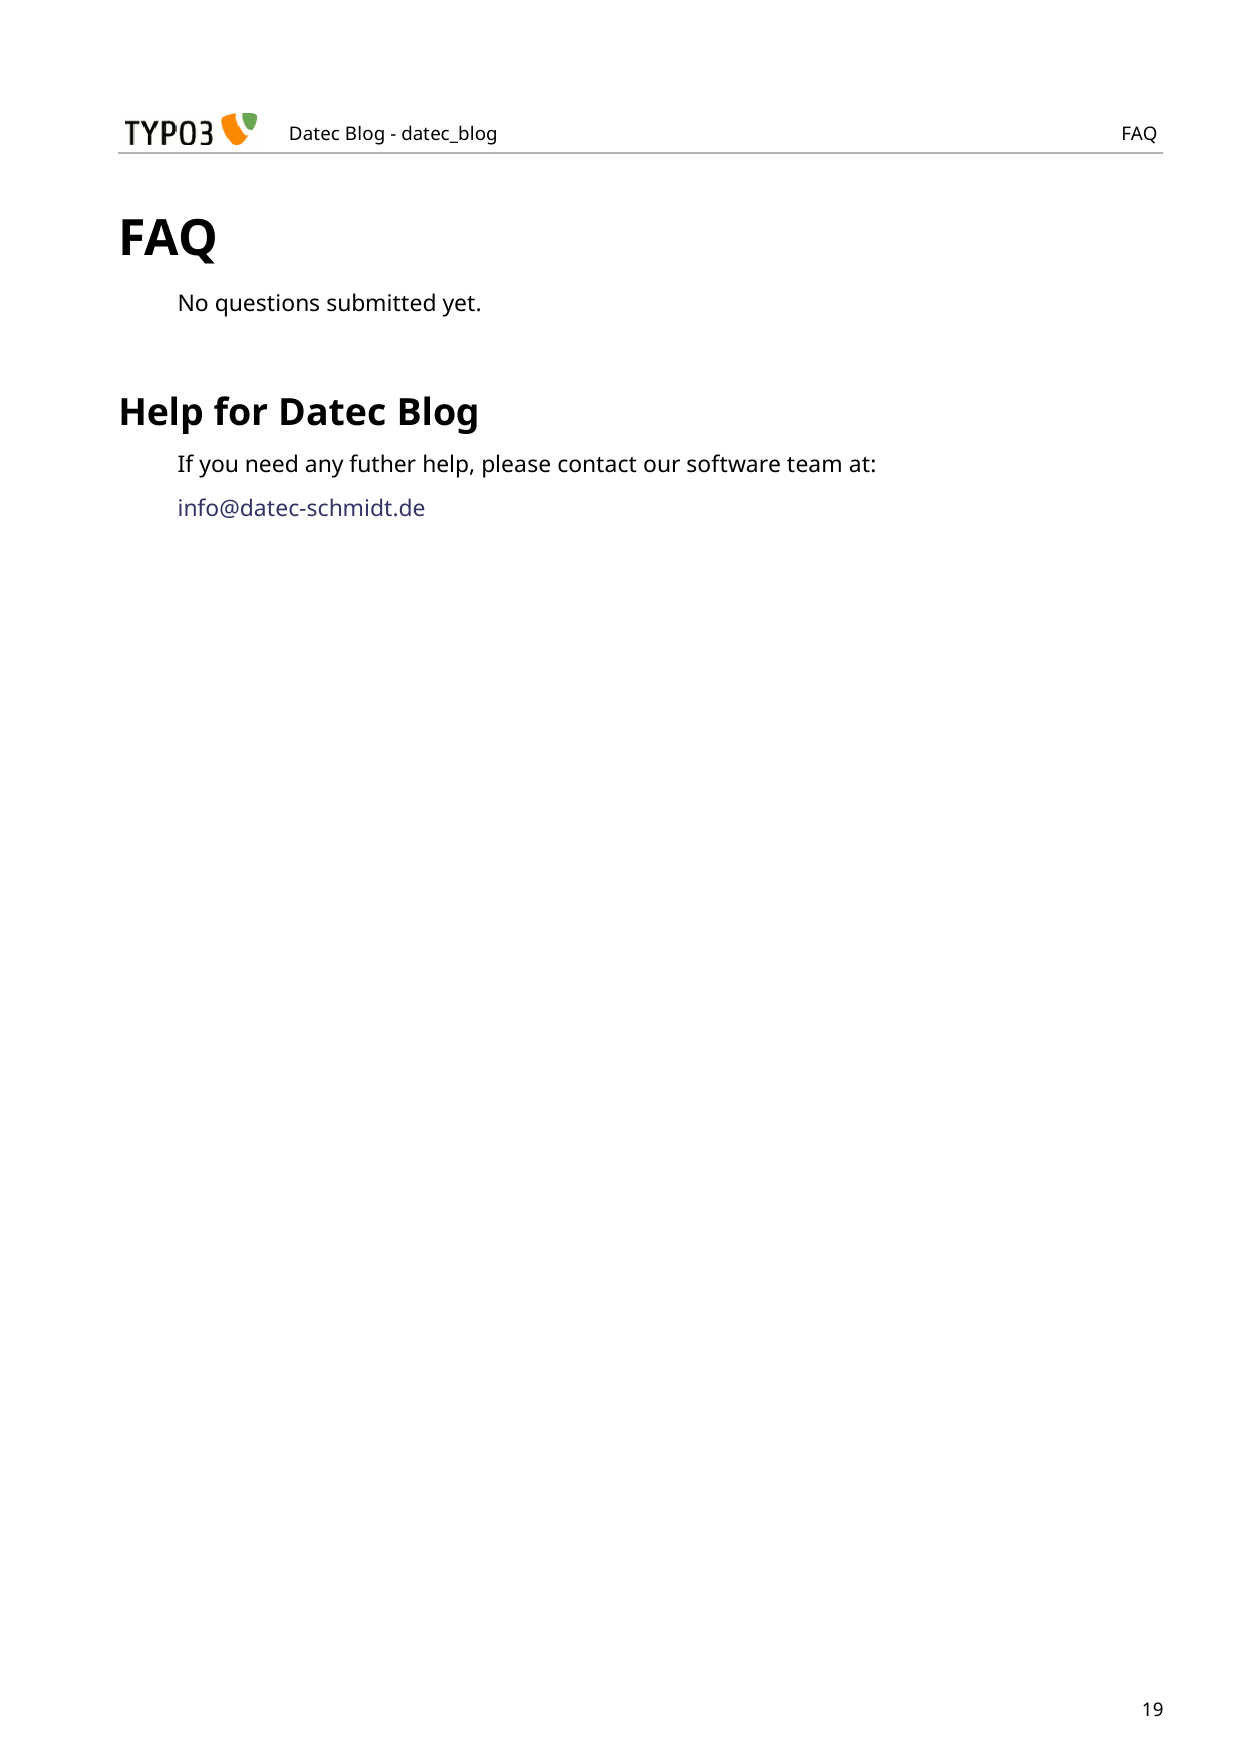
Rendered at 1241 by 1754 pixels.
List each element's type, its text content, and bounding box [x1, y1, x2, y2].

subtitle FAQ [118, 202, 1163, 269]
subtitle Help for Datec Blog [118, 385, 1163, 436]
text No questions submitted yet. [177, 287, 1163, 318]
text info@datec-schmidt.de [177, 492, 1163, 523]
text If you need any futher help, please contact our software team at: [177, 448, 1163, 479]
picture [124, 112, 260, 145]
